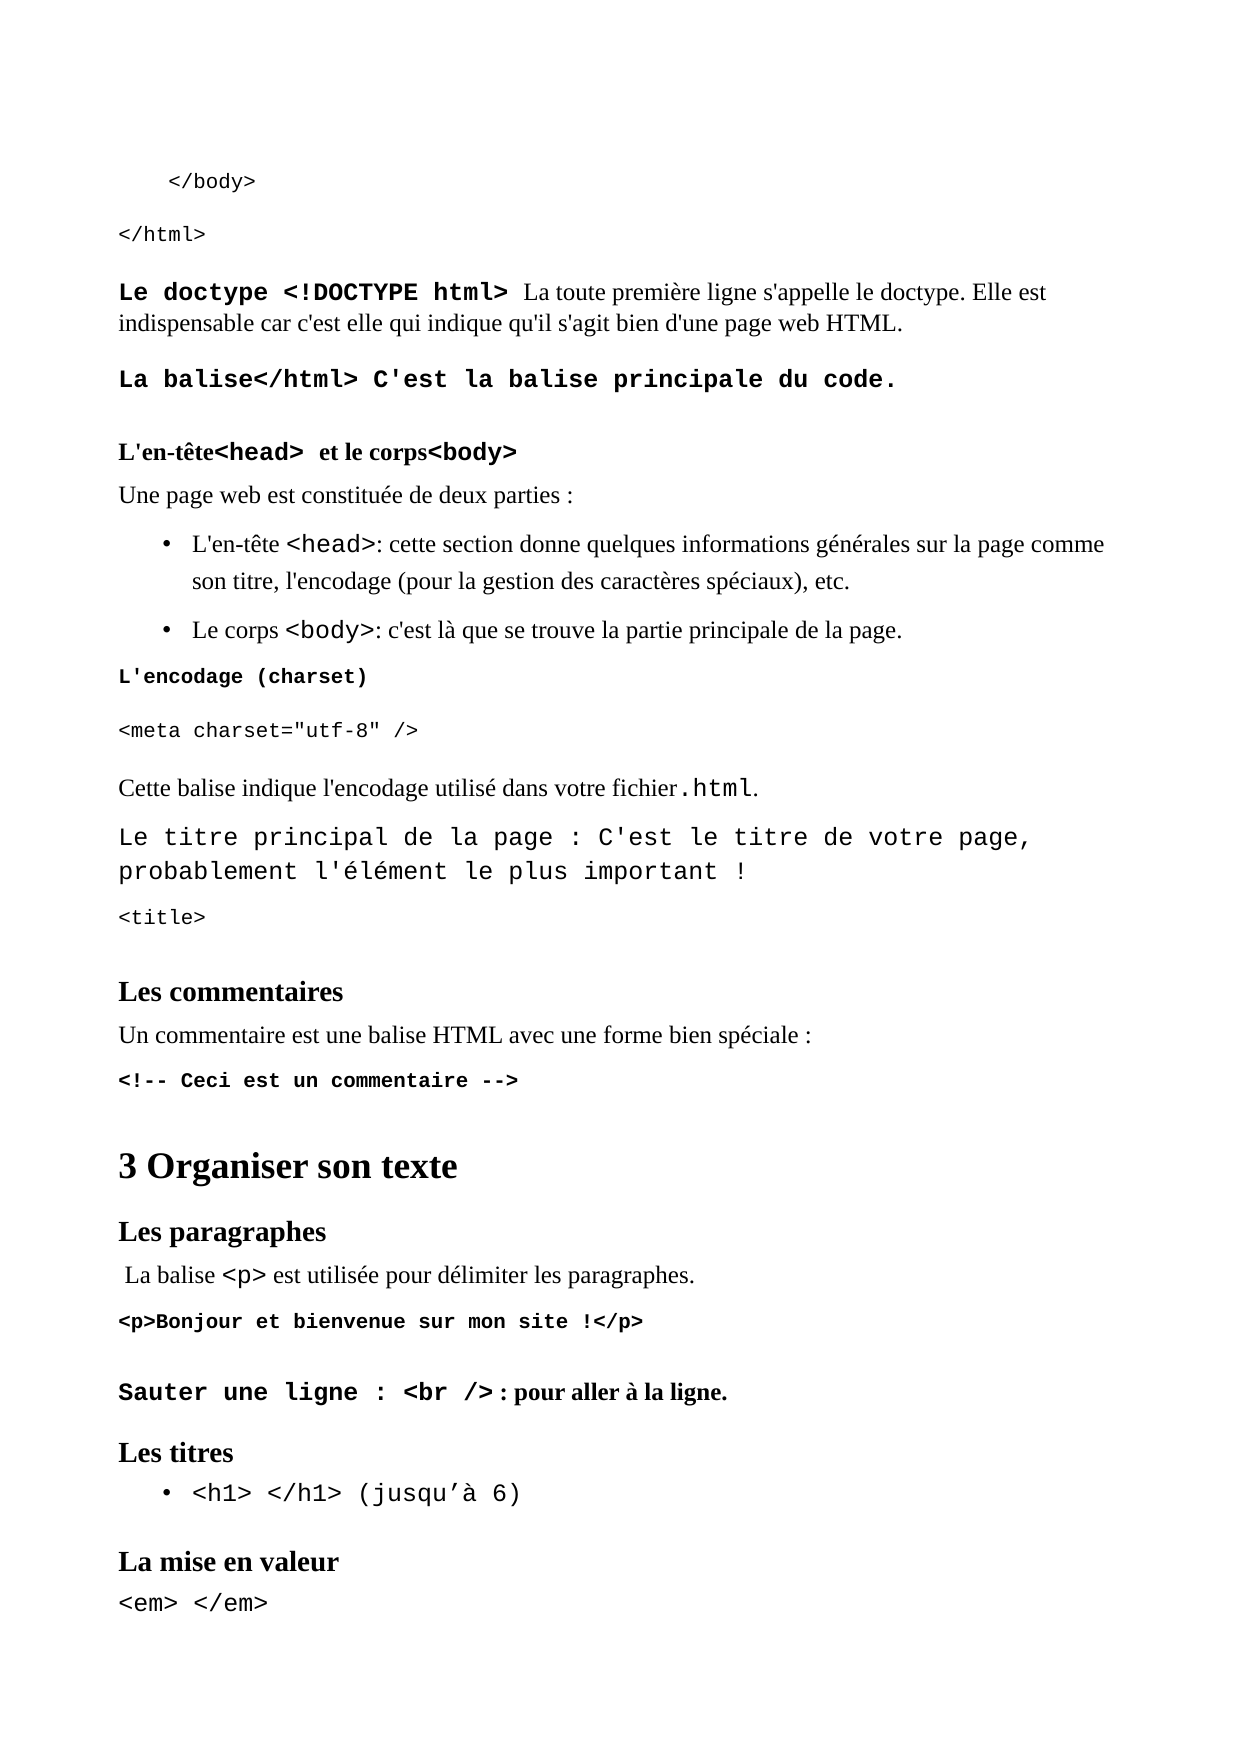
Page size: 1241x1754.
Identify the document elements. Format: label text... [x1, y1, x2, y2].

text Un commentaire est une balise HTML avec une forme bien spéciale : [118, 1021, 1122, 1049]
text </body> [118, 171, 1122, 195]
subtitle Les paragraphes [118, 1214, 1122, 1247]
text Le titre principal de la page : C'est le titre de votre page, probablement l'élément le plus important ! [118, 824, 1122, 887]
list Le corps <body>: c'est là que se trouve la partie principale de la page. [162, 615, 1122, 646]
subtitle Les commentaires [118, 974, 1122, 1008]
text <p>Bonjour et bienvenue sur mon site !</p> [118, 1311, 1122, 1335]
subtitle L'en-tête<head> et le corps<body> [118, 437, 1122, 468]
text La balise <p> est utilisée pour délimiter les paragraphes. [118, 1260, 1122, 1291]
subtitle Le doctype <!DOCTYPE html> La toute première ligne s'appelle le doctype. Elle est indispensable car c'est elle qui indique qu'il s'agit bien d'une page web HTML. [118, 277, 1122, 337]
subtitle La balise</html> C'est la balise principale du code. [118, 367, 1122, 395]
text <!-- Ceci est un commentaire --> [118, 1069, 1122, 1093]
subtitle Les titres [118, 1435, 1122, 1468]
text </html> [118, 224, 1122, 248]
list <h1> </h1> (jusqu’à 6) [162, 1481, 1122, 1509]
text <title> [118, 907, 1122, 930]
text Cette balise indique l'encodage utilisé dans votre fichier.html. [118, 773, 1122, 803]
text <em> </em> [118, 1590, 1122, 1618]
list L'en-tête <head>: cette section donne quelques informations générales sur la page comme son titre, l'encodage (pour la gestion des caractères spéciaux), etc. [162, 529, 1122, 594]
text Une page web est constituée de deux parties : [118, 480, 1122, 509]
subtitle 3 Organiser son texte [118, 1143, 1122, 1187]
text <meta charset="utf-8" /> [118, 719, 1122, 743]
subtitle Sauter une ligne : <br /> : pour aller à la ligne. [118, 1377, 1122, 1408]
subtitle L'encodage (charset) [118, 666, 1122, 690]
subtitle La mise en valeur [118, 1544, 1122, 1578]
